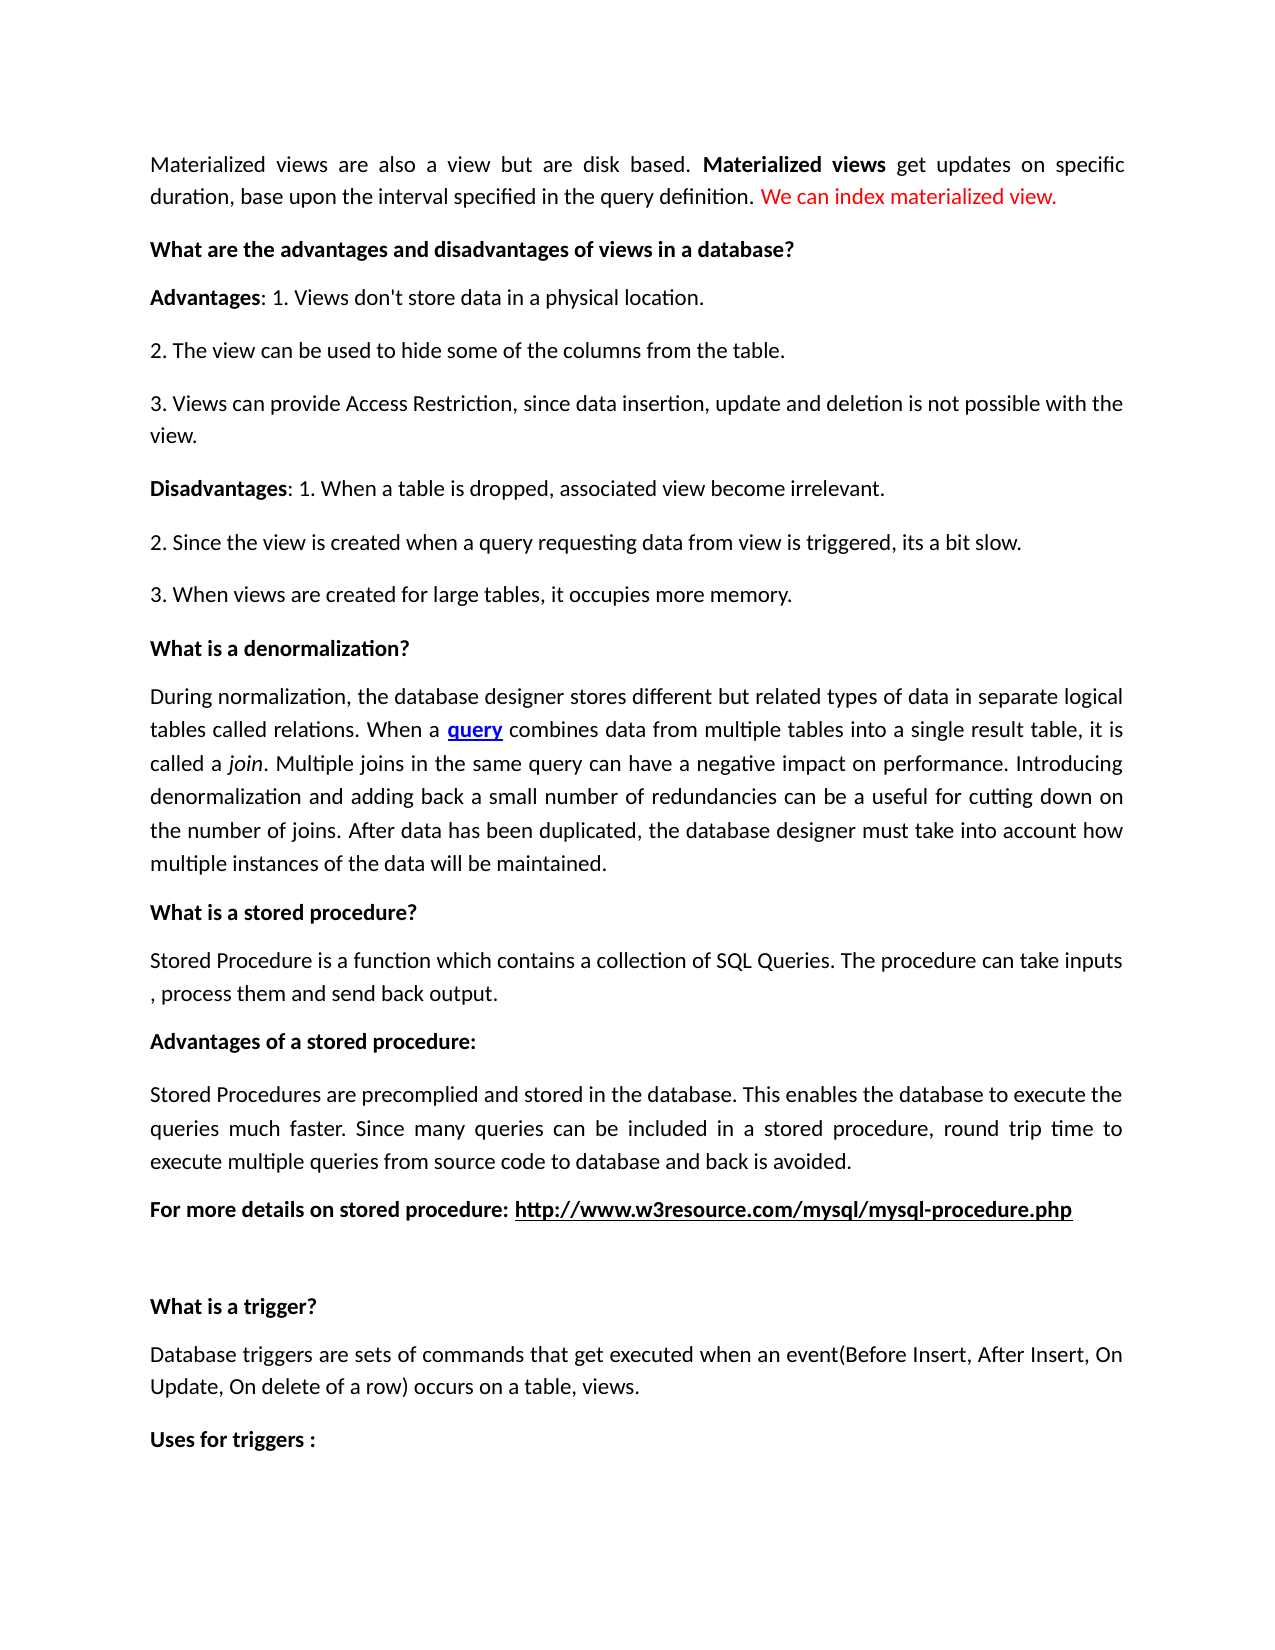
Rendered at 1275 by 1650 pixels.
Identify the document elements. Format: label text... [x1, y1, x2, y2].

text Stored Procedure is a function which contains a collection of SQL Queries. The procedure can take inputs , process them and send back output. [150, 946, 1125, 1007]
text What is a stored procedure? [150, 898, 1125, 926]
text For more details on stored procedure: http://www.w3resource.com/mysql/mysql-procedure.php [150, 1196, 1125, 1224]
text During normalization, the database designer stores different but related types of data in separate logical tables called relations. When a query combines data from multiple tables into a single result table, it is called a join. Multiple joins in the same query can have a negative impact on performance. Introducing denormalization and adding back a small number of redundancies can be a useful for cutting down on the number of joins. After data has been duplicated, the database designer must take into account how multiple instances of the data will be maintained. [150, 682, 1125, 877]
text What are the advantages and disadvantages of views in a database? [150, 235, 1125, 263]
text Database triggers are sets of commands that get executed when an event(Before Insert, After Insert, On Update, On delete of a row) occurs on a table, views. [150, 1340, 1125, 1400]
text 2. The view can be used to hide some of the columns from the table. [150, 336, 1125, 364]
text Uses for triggers : [150, 1425, 1125, 1453]
text What is a denormalization? [150, 634, 1125, 662]
text Materialized views are also a view but are disk based. Materialized views get updates on specific duration, base upon the interval specified in the query definition. We can index materialized view. [150, 150, 1125, 210]
text Disadvantages: 1. When a table is dropped, associated view become irrelevant. [150, 474, 1125, 503]
text 2. Since the view is created when a query requesting data from view is triggered, its a bit slow. [150, 528, 1125, 556]
text Stored Procedures are precomplied and stored in the database. This enables the database to execute the queries much faster. Since many queries can be included in a stored procedure, round trip time to execute multiple queries from source code to database and back is avoided. [150, 1080, 1125, 1176]
text Advantages: 1. Views don't store data in a physical location. [150, 283, 1125, 311]
text What is a trigger? [150, 1292, 1125, 1320]
text 3. Views can provide Access Restriction, since data insertion, update and deletion is not possible with the view. [150, 389, 1125, 449]
text Advantages of a stored procedure: [150, 1027, 1125, 1055]
text 3. When views are created for large tables, it occupies more memory. [150, 581, 1125, 609]
